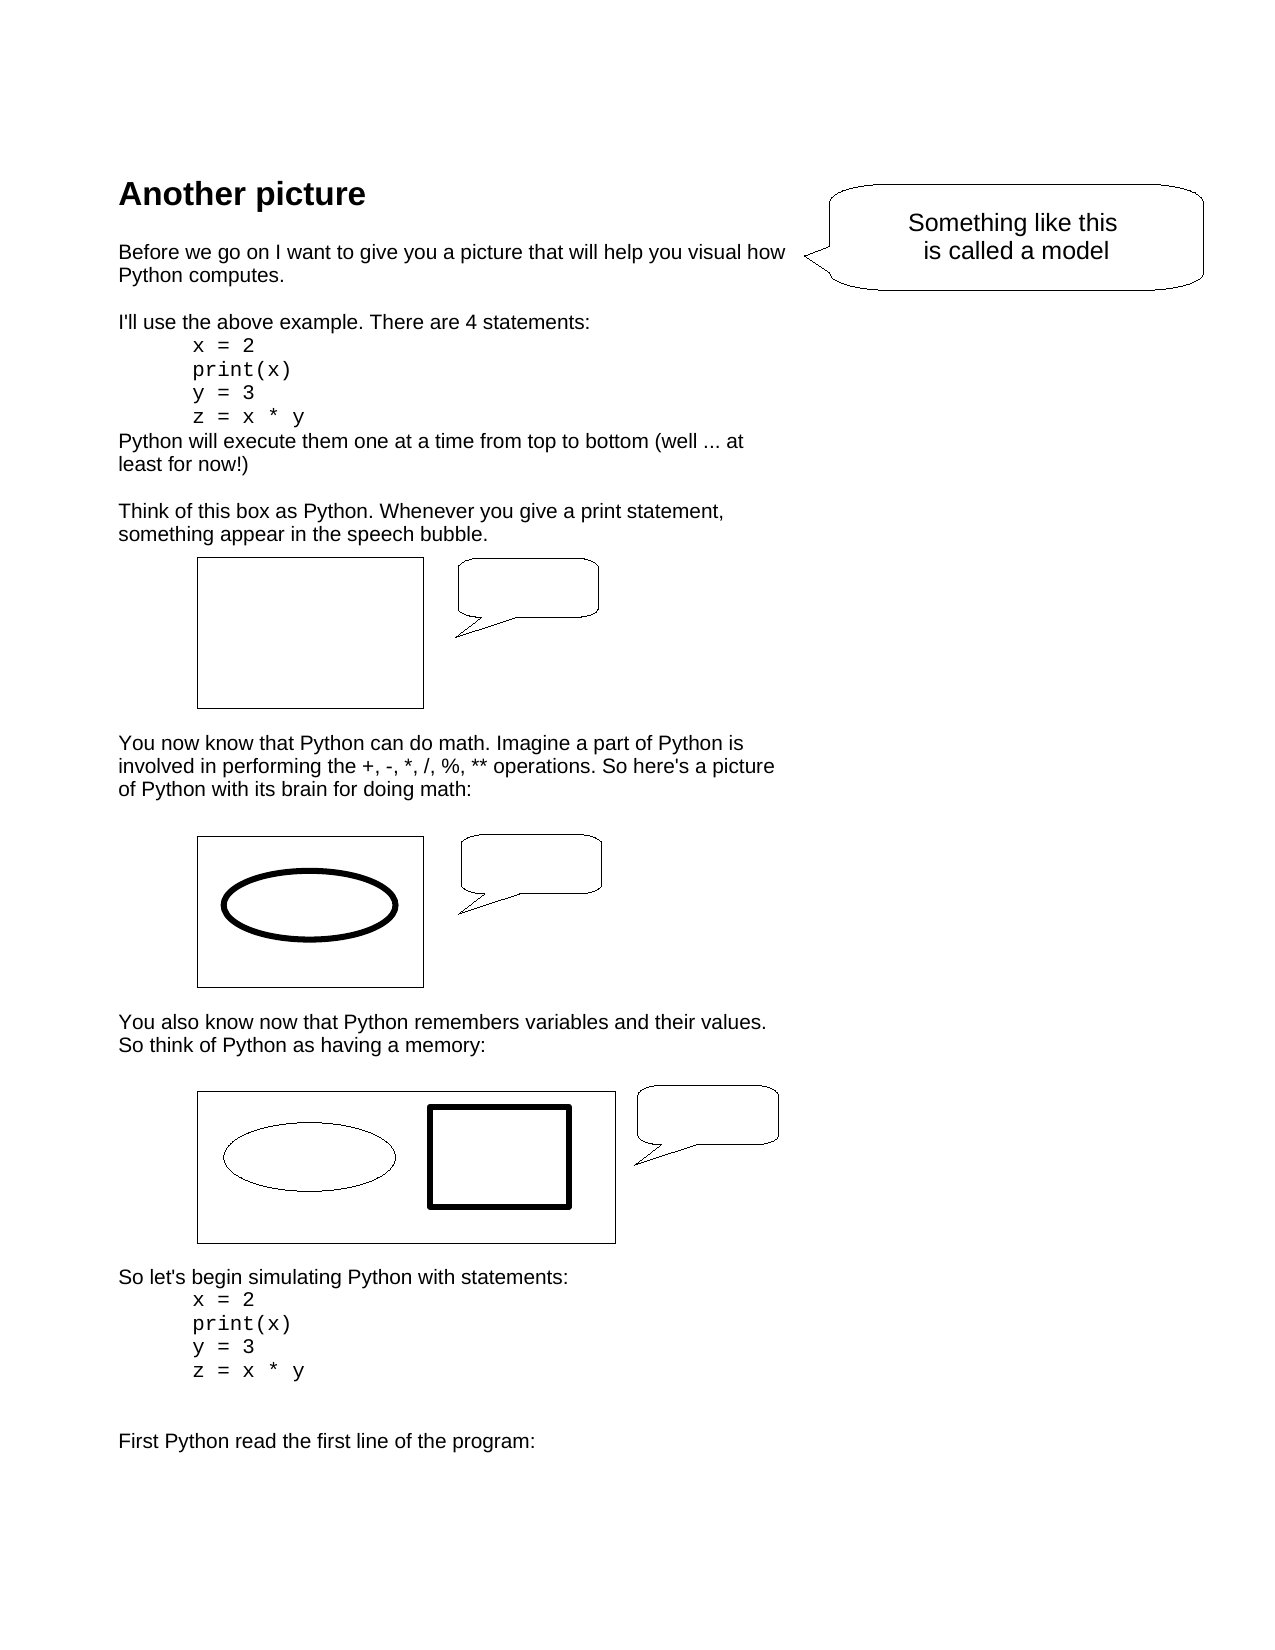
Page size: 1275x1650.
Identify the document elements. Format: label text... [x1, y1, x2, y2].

text Think of this box as Python. Whenever you give a print statement, something appear in the speech bubble. [118, 499, 793, 546]
text z = x * y [118, 1360, 793, 1383]
text z = x * y [118, 406, 793, 429]
text Before we go on I want to give you a picture that will help you visual how Python computes. [118, 241, 793, 287]
text I'll use the above example. There are 4 statements: [118, 310, 793, 333]
text print(x) [118, 358, 793, 382]
text You now know that Python can do math. Imagine a part of Python is involved in performing the +, -, *, /, %, ** operations. So here's a picture of Python with its brain for doing math: [118, 731, 793, 801]
text print(x) [118, 1313, 793, 1336]
text y = 3 [118, 382, 793, 406]
text First Python read the first line of the program: [118, 1430, 793, 1453]
text y = 3 [118, 1336, 793, 1360]
text Python will execute them one at a time from top to bottom (well ... at least for now!) [118, 429, 793, 476]
text x = 2 [118, 333, 793, 358]
text So let's begin simulating Python with statements: [118, 1266, 793, 1289]
text You also know now that Python remembers variables and their values. So think of Python as having a memory: [118, 1010, 793, 1057]
text x = 2 [118, 1289, 793, 1313]
text Another picture [118, 175, 793, 213]
